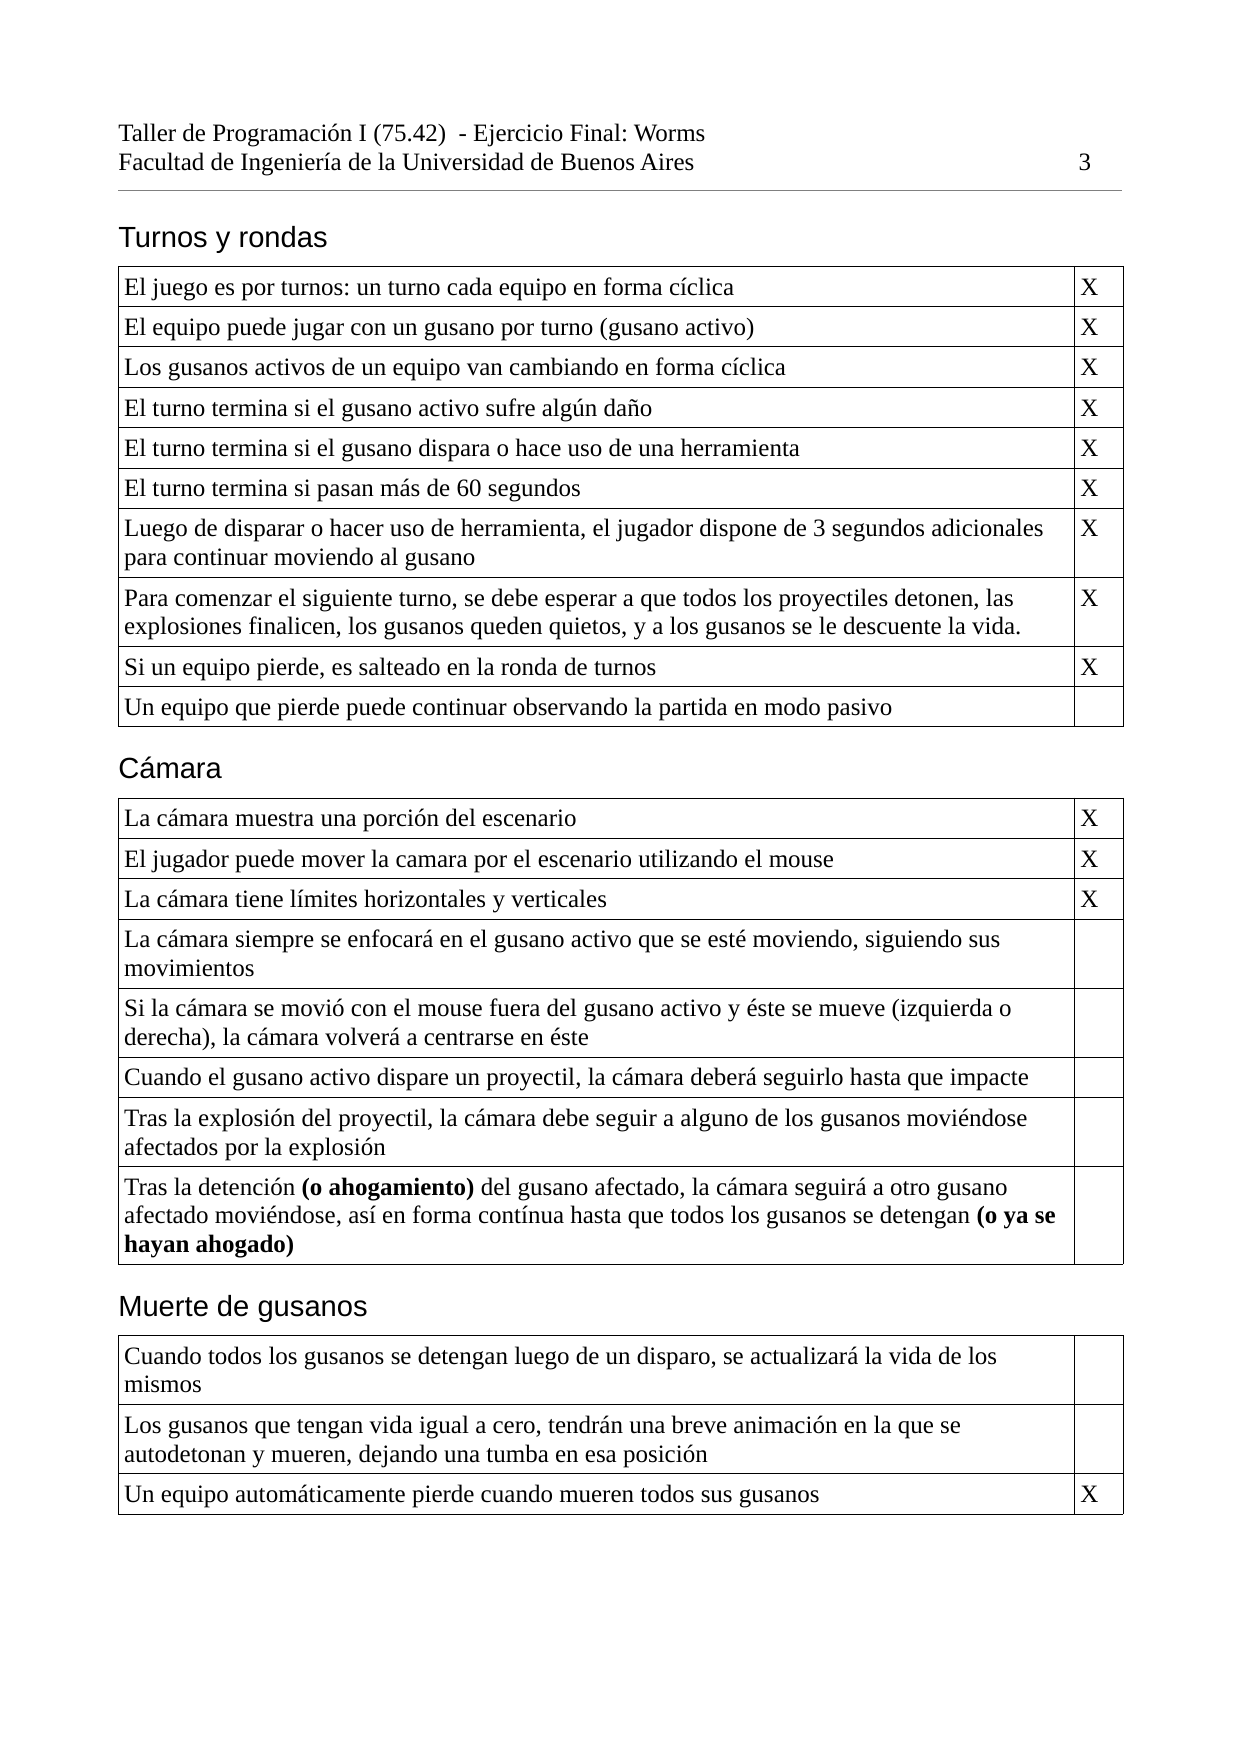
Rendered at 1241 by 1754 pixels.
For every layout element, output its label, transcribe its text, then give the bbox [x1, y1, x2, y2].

subtitle Turnos y rondas [118, 220, 1122, 253]
table_cell X [1075, 428, 1123, 467]
table_cell X [1075, 647, 1123, 686]
table_header Cuando todos los gusanos se detengan luego de un disparo, se actualizará la vida de los mismos [119, 1336, 1074, 1404]
table_cell [1075, 920, 1123, 988]
table_cell Luego de disparar o hacer uso de herramienta, el jugador dispone de 3 segundos adicionales para continuar moviendo al gusano [119, 509, 1074, 577]
table_cell [1075, 1098, 1123, 1166]
table_header La cámara muestra una porción del escenario [119, 799, 1074, 838]
table_cell X [1075, 388, 1123, 427]
table_cell Si la cámara se movió con el mouse fuera del gusano activo y éste se mueve (izquierda o derecha), la cámara volverá a centrarse en éste [119, 989, 1074, 1057]
table_cell [1075, 1058, 1123, 1097]
table_header X [1075, 267, 1123, 306]
table_cell El jugador puede mover la camara por el escenario utilizando el mouse [119, 839, 1074, 878]
subtitle Muerte de gusanos [118, 1289, 1122, 1322]
table_cell La cámara siempre se enfocará en el gusano activo que se esté moviendo, siguiendo sus movimientos [119, 920, 1074, 988]
table_cell Para comenzar el siguiente turno, se debe esperar a que todos los proyectiles detonen, las explosiones finalicen, los gusanos queden quietos, y a los gusanos se le descuente la vida. [119, 578, 1074, 646]
table_cell X [1075, 347, 1123, 387]
table_header X [1075, 799, 1123, 838]
table_cell X [1075, 578, 1123, 646]
table_cell Los gusanos activos de un equipo van cambiando en forma cíclica [119, 347, 1074, 387]
table_cell X [1075, 839, 1123, 878]
table_cell Un equipo que pierde puede continuar observando la partida en modo pasivo [119, 687, 1074, 726]
table_cell X [1075, 307, 1123, 346]
table_cell Cuando el gusano activo dispare un proyectil, la cámara deberá seguirlo hasta que impacte [119, 1058, 1074, 1097]
table_cell El turno termina si el gusano activo sufre algún daño [119, 388, 1074, 427]
table_cell Si un equipo pierde, es salteado en la ronda de turnos [119, 647, 1074, 686]
table_cell Tras la detención (o ahogamiento) del gusano afectado, la cámara seguirá a otro gusano afectado moviéndose, así en forma contínua hasta que todos los gusanos se detengan (o ya se hayan ahogado) [119, 1167, 1074, 1264]
table_header El juego es por turnos: un turno cada equipo en forma cíclica [119, 267, 1074, 306]
table_cell El turno termina si pasan más de 60 segundos [119, 469, 1074, 508]
table_cell [1075, 687, 1123, 726]
table_cell X [1075, 469, 1123, 508]
table_cell X [1075, 1474, 1123, 1513]
table_cell La cámara tiene límites horizontales y verticales [119, 879, 1074, 918]
table_cell [1075, 1167, 1123, 1264]
table_cell Los gusanos que tengan vida igual a cero, tendrán una breve animación en la que se autodetonan y mueren, dejando una tumba en esa posición [119, 1405, 1074, 1473]
table_header [1075, 1336, 1123, 1404]
subtitle Cámara [118, 752, 1122, 785]
table_cell Un equipo automáticamente pierde cuando mueren todos sus gusanos [119, 1474, 1074, 1513]
table_cell X [1075, 879, 1123, 918]
table_cell Tras la explosión del proyectil, la cámara debe seguir a alguno de los gusanos moviéndose afectados por la explosión [119, 1098, 1074, 1166]
table_cell [1075, 1405, 1123, 1473]
table_cell El equipo puede jugar con un gusano por turno (gusano activo) [119, 307, 1074, 346]
table_cell [1075, 989, 1123, 1057]
table_cell El turno termina si el gusano dispara o hace uso de una herramienta [119, 428, 1074, 467]
table_cell X [1075, 509, 1123, 577]
